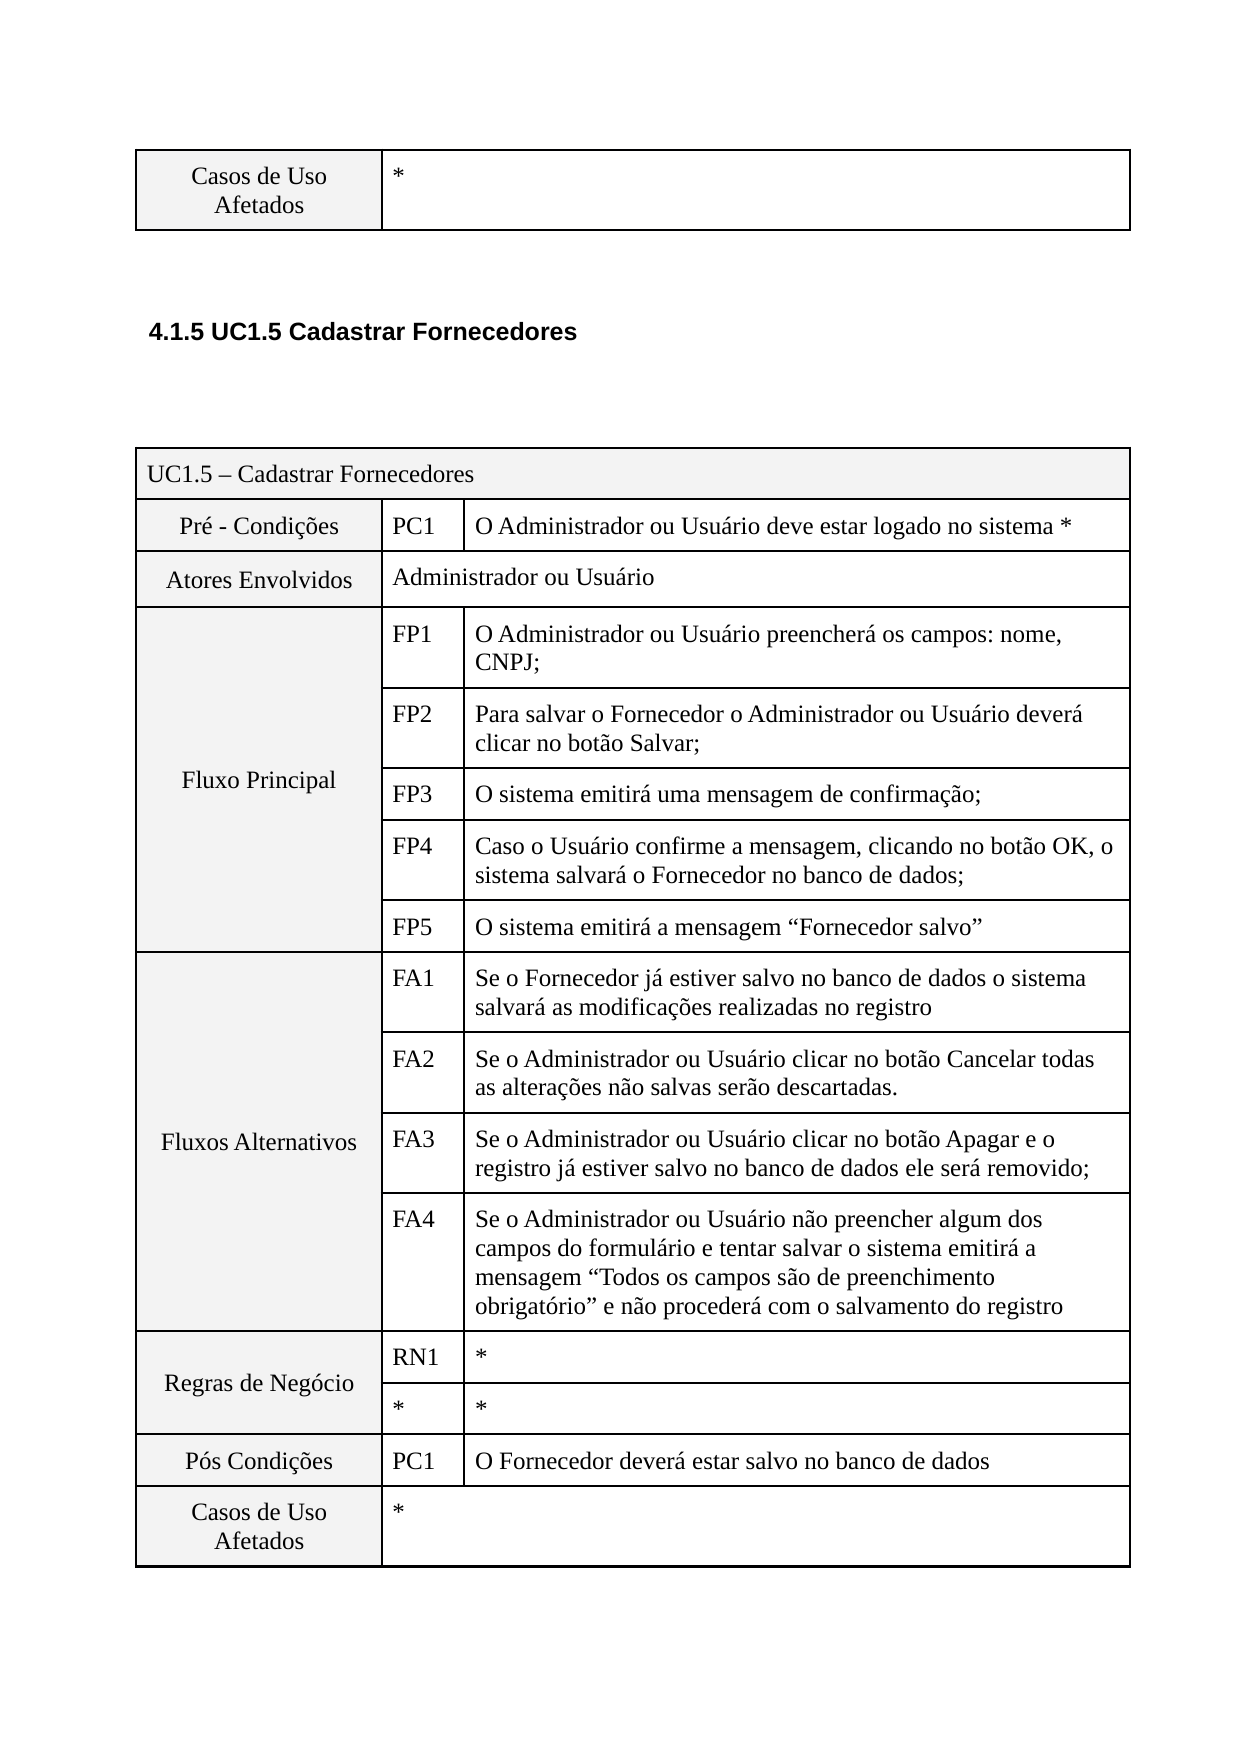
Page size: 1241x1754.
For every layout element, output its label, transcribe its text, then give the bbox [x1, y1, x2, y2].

table_cell Fluxos Alternativos [137, 953, 381, 1330]
table_cell Se o Administrador ou Usuário não preencher algum dos campos do formulário e tentar salvar o sistema emitirá a mensagem “Todos os campos são de preenchimento obrigatório” e não procederá com o salvamento do registro [465, 1194, 1129, 1330]
table_cell * [383, 1487, 1129, 1565]
table_cell O sistema emitirá a mensagem “Fornecedor salvo” [465, 901, 1129, 951]
table_cell O sistema emitirá uma mensagem de confirmação; [465, 769, 1129, 819]
table_cell Se o Administrador ou Usuário clicar no botão Cancelar todas as alterações não salvas serão descartadas. [465, 1033, 1129, 1112]
table_cell O Fornecedor deverá estar salvo no banco de dados [465, 1435, 1129, 1485]
table_cell Fluxo Principal [137, 608, 381, 951]
table_cell Para salvar o Fornecedor o Administrador ou Usuário deverá clicar no botão Salvar; [465, 689, 1129, 767]
table_cell Casos de Uso Afetados [137, 1487, 381, 1565]
table_cell Administrador ou Usuário [383, 552, 1129, 606]
table_cell * [465, 1384, 1129, 1433]
table_cell PC1 [383, 500, 463, 550]
table_header UC1.5 – Cadastrar Fornecedores [137, 449, 1129, 498]
table_cell FP4 [383, 821, 463, 899]
table_cell Regras de Negócio [137, 1332, 381, 1433]
table_cell RN1 [383, 1332, 463, 1382]
table_cell FP1 [383, 608, 463, 687]
table_cell FP5 [383, 901, 463, 951]
table_cell Pré - Condições [137, 500, 381, 550]
table_cell * [465, 1332, 1129, 1382]
table_cell O Administrador ou Usuário preencherá os campos: nome, CNPJ; [465, 608, 1129, 687]
table_cell FA1 [383, 953, 463, 1031]
table_cell Casos de Uso Afetados [137, 151, 381, 229]
table_cell FA3 [383, 1114, 463, 1192]
table_cell O Administrador ou Usuário deve estar logado no sistema * [465, 500, 1129, 550]
table_cell FA2 [383, 1033, 463, 1112]
table_cell FP2 [383, 689, 463, 767]
text 4.1.5 UC1.5 Cadastrar Fornecedores [148, 317, 1063, 346]
table_cell * [383, 1384, 463, 1433]
table_cell PC1 [383, 1435, 463, 1485]
table_cell Se o Administrador ou Usuário clicar no botão Apagar e o registro já estiver salvo no banco de dados ele será removido; [465, 1114, 1129, 1192]
table_cell Pós Condições [137, 1435, 381, 1485]
table_cell FA4 [383, 1194, 463, 1330]
table_cell Atores Envolvidos [137, 552, 381, 606]
table_cell Se o Fornecedor já estiver salvo no banco de dados o sistema salvará as modificações realizadas no registro [465, 953, 1129, 1031]
table_cell * [383, 151, 1129, 229]
table_cell FP3 [383, 769, 463, 819]
table_cell Caso o Usuário confirme a mensagem, clicando no botão OK, o sistema salvará o Fornecedor no banco de dados; [465, 821, 1129, 899]
